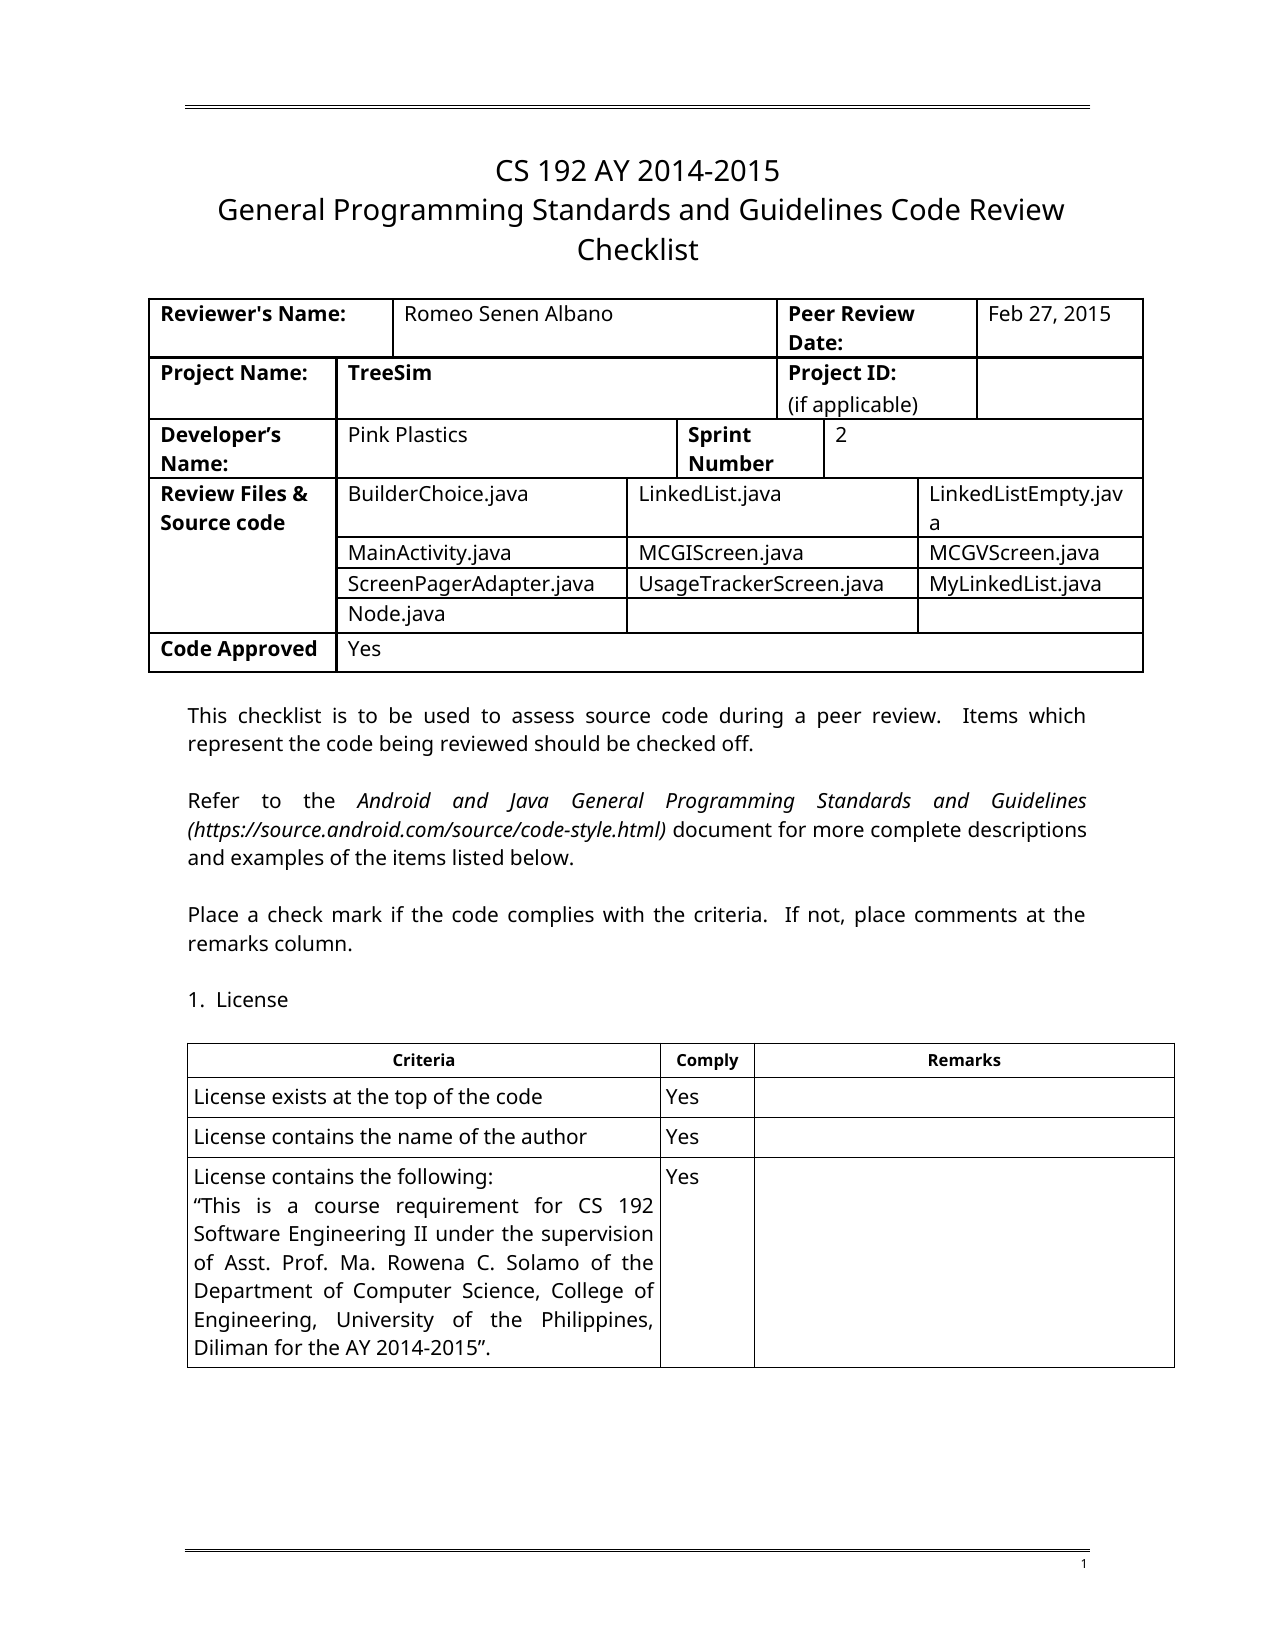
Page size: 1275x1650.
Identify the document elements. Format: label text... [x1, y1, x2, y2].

text This checklist is to be used to assess source code during a peer review. Items which represent the code being reviewed should be checked off. [187, 701, 1087, 758]
table_cell UsageTrackerScreen.java [628, 569, 917, 597]
table_cell 2 [825, 420, 1142, 477]
table_header Peer Review Date: [778, 300, 976, 356]
table_header Remarks [755, 1044, 1174, 1077]
table_cell Review Files & Source code [150, 479, 335, 632]
text CS 192 AY 2014-2015 [187, 150, 1087, 190]
table_cell [755, 1078, 1174, 1117]
table_cell Yes [661, 1078, 754, 1117]
table_cell [978, 359, 1142, 418]
table_cell Sprint Number [678, 420, 823, 477]
table_cell License contains the name of the author [188, 1118, 660, 1157]
table_cell MCGVScreen.java [919, 538, 1142, 567]
table_cell MainActivity.java [338, 538, 626, 567]
table_cell [919, 599, 1142, 632]
text Place a check mark if the code complies with the criteria. If not, place comments at the remarks column. [187, 900, 1087, 957]
table_cell Code Approved [150, 634, 335, 671]
table_cell Developer’s Name: [150, 420, 335, 477]
table_header Criteria [188, 1044, 660, 1077]
table_cell ScreenPagerAdapter.java [338, 569, 626, 597]
text 1. License [187, 986, 1087, 1014]
table_cell TreeSim [338, 359, 776, 418]
table_header Feb 27, 2015 [978, 300, 1142, 356]
table_cell [755, 1158, 1174, 1367]
text Refer to the Android and Java General Programming Standards and Guidelines (https://source.android.com/source/code-style.html) document for more complete descriptions and examples of the items listed below. [187, 786, 1087, 872]
table_cell MCGIScreen.java [628, 538, 917, 567]
table_cell BuilderChoice.java [338, 479, 626, 536]
table_cell [628, 599, 917, 632]
table_header Comply [661, 1044, 754, 1077]
table_cell Pink Plastics [338, 420, 676, 477]
table_cell Project ID: [778, 359, 976, 388]
table_cell Project Name: [150, 359, 335, 418]
table_cell LinkedList.java [628, 479, 917, 536]
table_header Romeo Senen Albano [394, 300, 776, 356]
table_header Reviewer's Name: [150, 300, 392, 356]
table_cell [755, 1118, 1174, 1157]
table_cell Node.java [338, 599, 626, 632]
text General Programming Standards and Guidelines Code Review Checklist [187, 190, 1087, 269]
table_cell (if applicable) [778, 388, 976, 418]
table_cell Yes [338, 634, 1142, 671]
table_cell LinkedListEmpty.java [919, 479, 1142, 536]
table_cell License contains the following: “This is a course requirement for CS 192 Software Engineering II under the supervision of Asst. Prof. Ma. Rowena C. Solamo of the Department of Computer Science, College of Engineering, University of the Philippines, Diliman for the AY 2014-2015”. [188, 1158, 660, 1367]
table_cell Yes [661, 1158, 754, 1367]
table_cell License exists at the top of the code [188, 1078, 660, 1117]
table_cell MyLinkedList.java [919, 569, 1142, 597]
table_cell Yes [661, 1118, 754, 1157]
